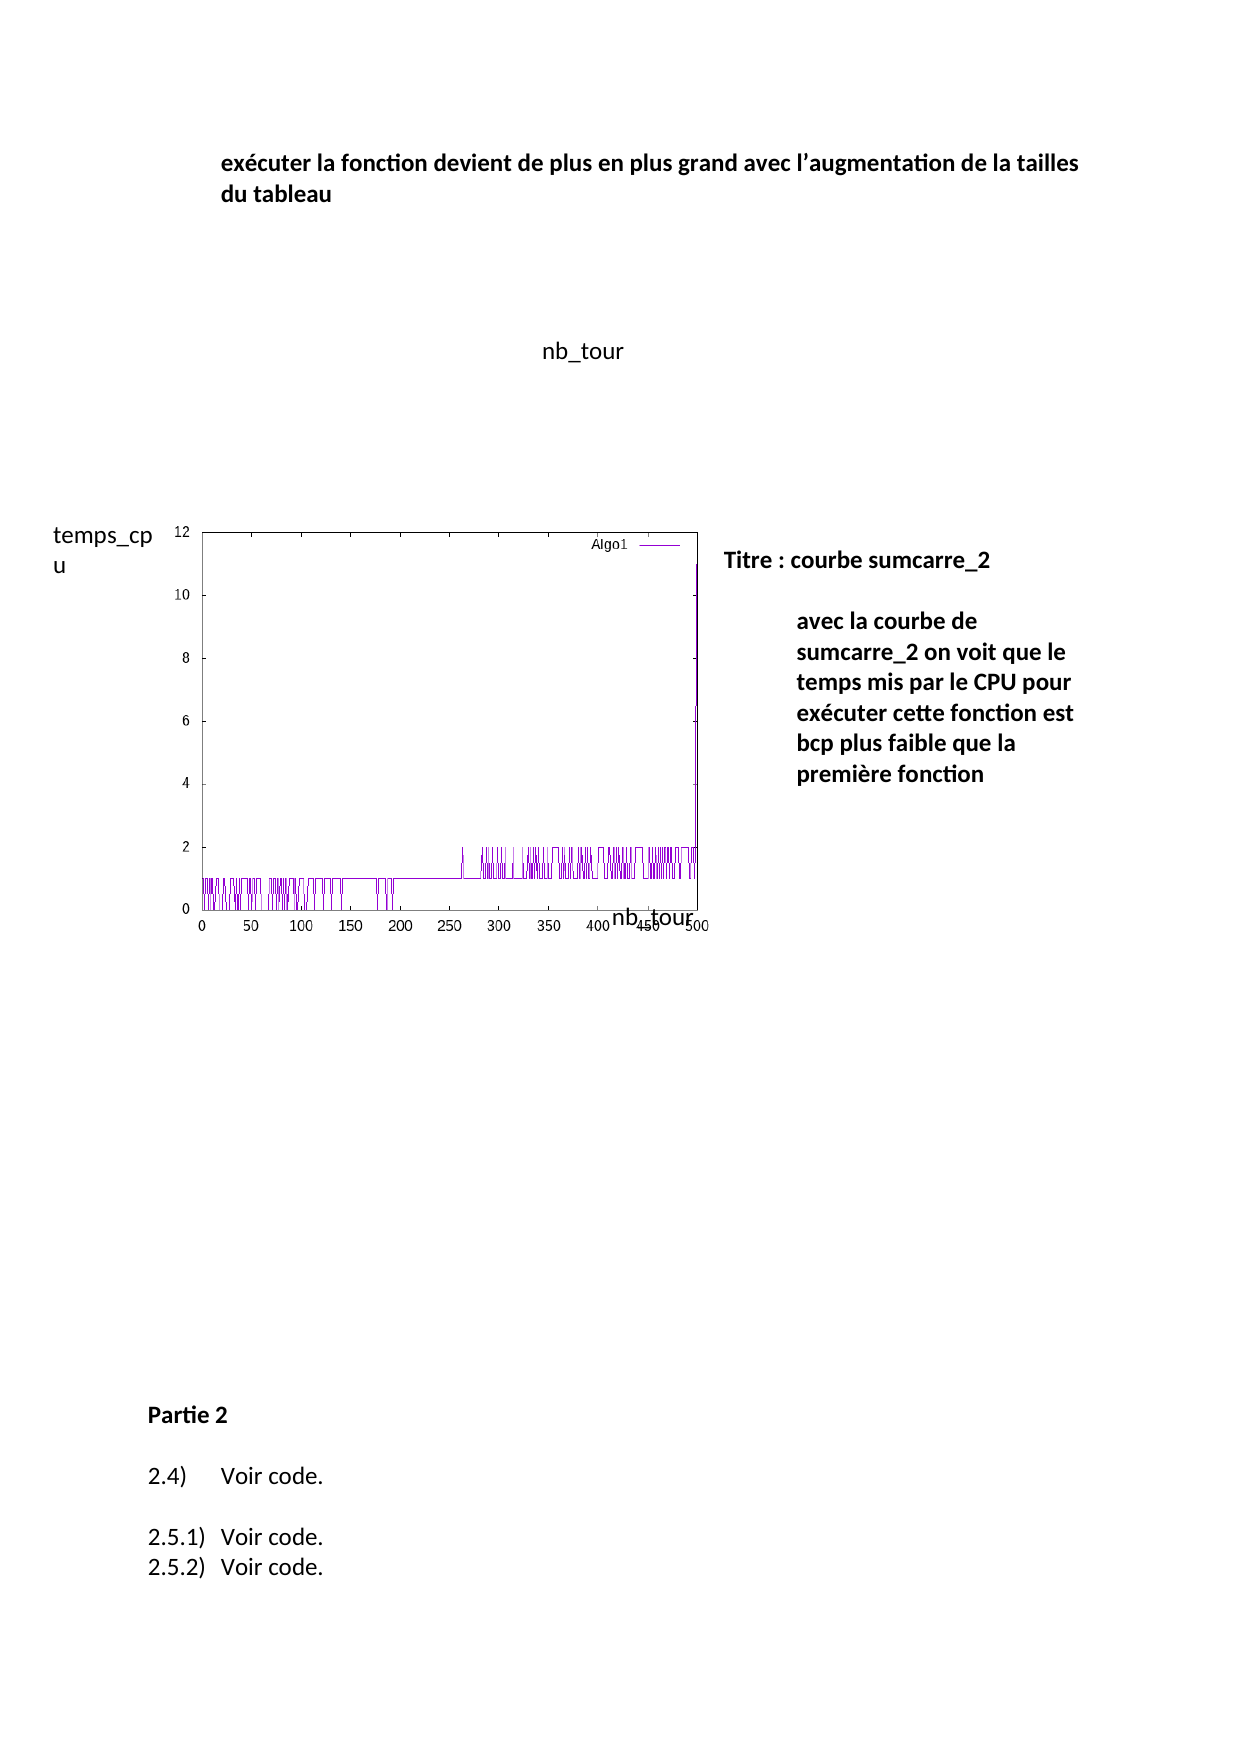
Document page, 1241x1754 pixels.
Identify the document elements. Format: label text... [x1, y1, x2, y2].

text Titre : courbe sumcarre_2 [724, 544, 1093, 575]
text exécuter la fonction devient de plus en plus grand avec l’augmentation de la tailles du tableau [148, 148, 1093, 209]
text 2.4) Voir code. [148, 1460, 1093, 1491]
text avec la courbe de sumcarre_2 on voit que le temps mis par le CPU pour exécuter cette fonction est bcp plus faible que la première fonction [724, 605, 1093, 788]
text Partie 2 [148, 1399, 1093, 1429]
text 2.5.1) Voir code. [148, 1521, 1093, 1552]
text 2.5.2) Voir code. [148, 1552, 1093, 1582]
picture [152, 515, 724, 944]
